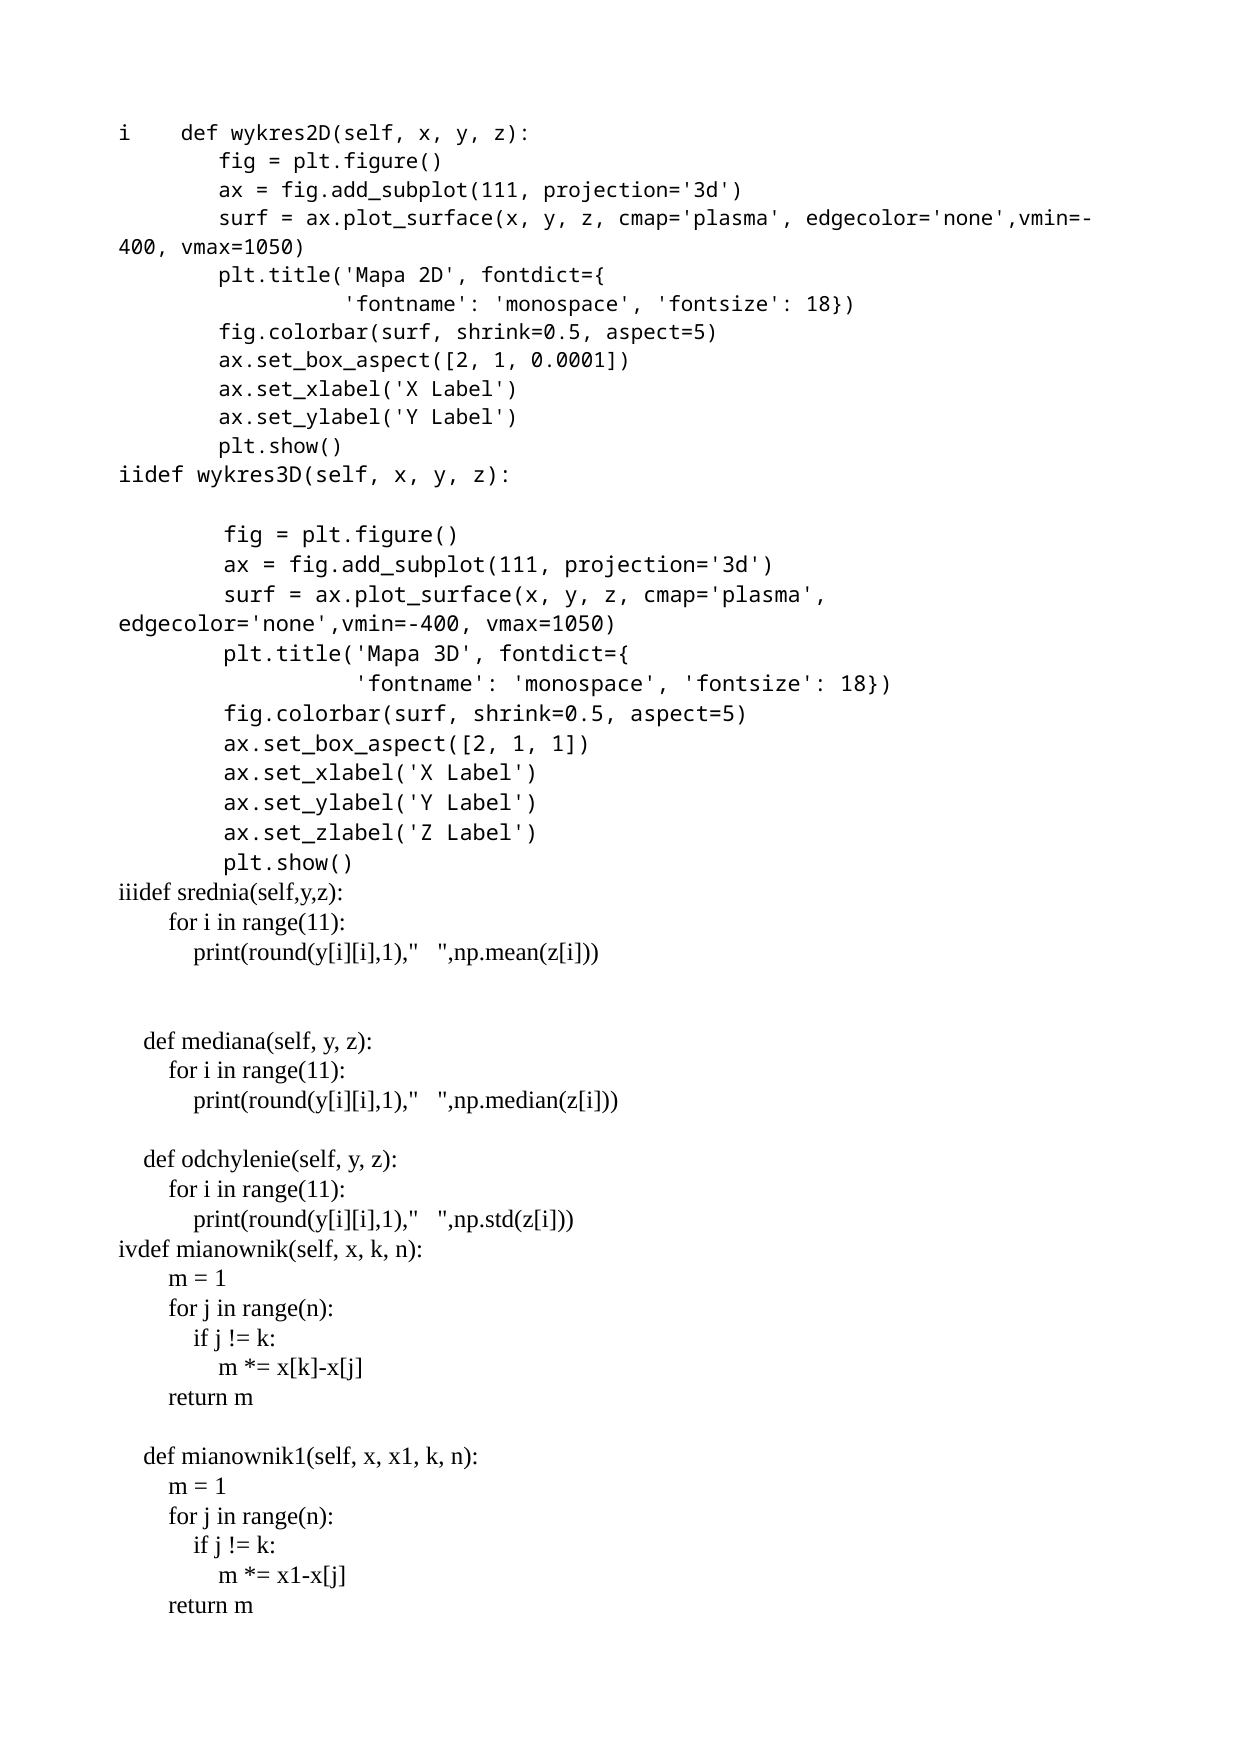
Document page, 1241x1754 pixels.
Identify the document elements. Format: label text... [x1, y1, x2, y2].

text m *= x1-x[j] [118, 1559, 1122, 1589]
text print(round(y[i][i],1)," ",np.mean(z[i])) [118, 936, 1122, 966]
text ax.set_box_aspect([2, 1, 1]) [118, 727, 1122, 757]
text def wykres2D(self, x, y, z): [118, 118, 1122, 147]
text def odchylenie(self, y, z): [118, 1144, 1122, 1173]
text plt.show() [118, 431, 1122, 459]
text m *= x[k]-x[j] [118, 1351, 1122, 1381]
text ax = fig.add_subplot(111, projection='3d') [118, 175, 1122, 203]
text def mianownik1(self, x, x1, k, n): [118, 1441, 1122, 1470]
text def srednia(self,y,z): [118, 876, 1122, 906]
text return m [118, 1589, 1122, 1619]
text 'fontname': 'monospace', 'fontsize': 18}) [118, 289, 1122, 317]
text ax.set_ylabel('Y Label') [118, 402, 1122, 431]
text ax.set_ylabel('Y Label') [118, 787, 1122, 817]
text surf = ax.plot_surface(x, y, z, cmap='plasma', edgecolor='none',vmin=-400, vmax=1050) [118, 578, 1122, 638]
text for j in range(n): [118, 1292, 1122, 1322]
text print(round(y[i][i],1)," ",np.std(z[i])) [118, 1203, 1122, 1233]
text print(round(y[i][i],1)," ",np.median(z[i])) [118, 1084, 1122, 1114]
text plt.show() [118, 847, 1122, 876]
text if j != k: [118, 1322, 1122, 1351]
text surf = ax.plot_surface(x, y, z, cmap='plasma', edgecolor='none',vmin=-400, vmax=1050) [118, 203, 1122, 260]
text fig = plt.figure() [118, 519, 1122, 549]
text ax = fig.add_subplot(111, projection='3d') [118, 549, 1122, 578]
text for i in range(11): [118, 1173, 1122, 1203]
text fig.colorbar(surf, shrink=0.5, aspect=5) [118, 698, 1122, 727]
text def wykres3D(self, x, y, z): [118, 459, 1122, 489]
text ax.set_zlabel('Z Label') [118, 817, 1122, 847]
text m = 1 [118, 1262, 1122, 1292]
text fig = plt.figure() [118, 147, 1122, 175]
text ax.set_xlabel('X Label') [118, 757, 1122, 787]
text fig.colorbar(surf, shrink=0.5, aspect=5) [118, 317, 1122, 346]
text for j in range(n): [118, 1500, 1122, 1529]
text if j != k: [118, 1529, 1122, 1559]
text plt.title('Mapa 2D', fontdict={ [118, 260, 1122, 289]
text def mianownik(self, x, k, n): [118, 1233, 1122, 1262]
text for i in range(11): [118, 1054, 1122, 1084]
text ax.set_xlabel('X Label') [118, 374, 1122, 402]
text ax.set_box_aspect([2, 1, 0.0001]) [118, 346, 1122, 374]
text return m [118, 1381, 1122, 1411]
text 'fontname': 'monospace', 'fontsize': 18}) [118, 668, 1122, 698]
text m = 1 [118, 1470, 1122, 1500]
text def mediana(self, y, z): [118, 1025, 1122, 1054]
text for i in range(11): [118, 906, 1122, 936]
text plt.title('Mapa 3D', fontdict={ [118, 638, 1122, 668]
